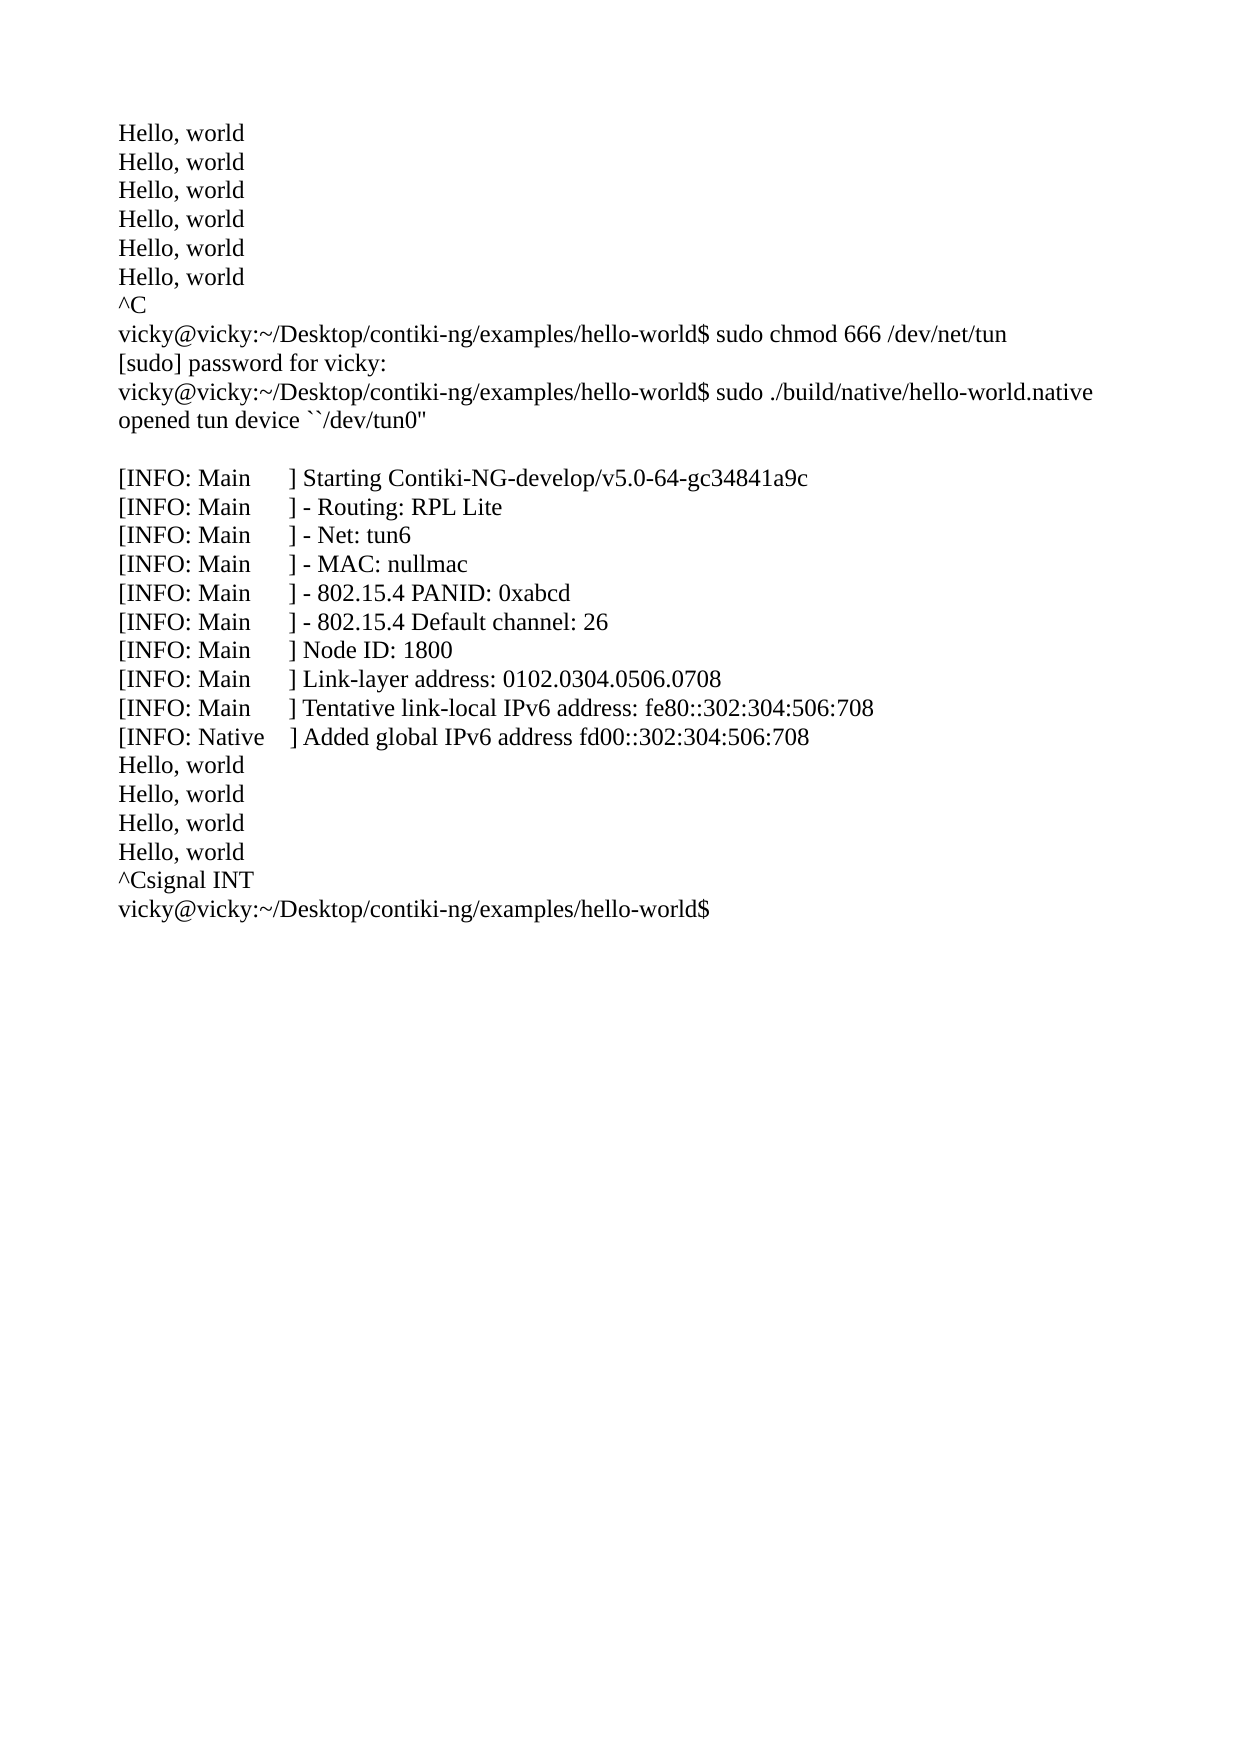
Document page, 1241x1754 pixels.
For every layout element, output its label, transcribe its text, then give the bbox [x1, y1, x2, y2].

text [INFO: Main ] Tentative link-local IPv6 address: fe80::302:304:506:708 [118, 693, 1122, 722]
text Hello, world [118, 176, 1122, 204]
text [INFO: Main ] Node ID: 1800 [118, 636, 1122, 664]
text Hello, world [118, 147, 1122, 176]
text [INFO: Main ] - 802.15.4 PANID: 0xabcd [118, 578, 1122, 607]
text Hello, world [118, 808, 1122, 837]
text Hello, world [118, 837, 1122, 866]
text [INFO: Main ] Link-layer address: 0102.0304.0506.0708 [118, 664, 1122, 693]
text [INFO: Native ] Added global IPv6 address fd00::302:304:506:708 [118, 722, 1122, 751]
text Hello, world [118, 779, 1122, 808]
text opened tun device ``/dev/tun0'' [118, 406, 1122, 434]
text Hello, world [118, 118, 1122, 147]
text Hello, world [118, 262, 1122, 291]
text ^Csignal INT [118, 866, 1122, 894]
text Hello, world [118, 204, 1122, 233]
text [INFO: Main ] - Net: tun6 [118, 521, 1122, 549]
text [INFO: Main ] - Routing: RPL Lite [118, 492, 1122, 521]
text vicky@vicky:~/Desktop/contiki-ng/examples/hello-world$ [118, 894, 1122, 923]
text Hello, world [118, 233, 1122, 262]
text [sudo] password for vicky: [118, 348, 1122, 377]
text [INFO: Main ] Starting Contiki-NG-develop/v5.0-64-gc34841a9c [118, 463, 1122, 492]
text Hello, world [118, 751, 1122, 779]
text ^C [118, 291, 1122, 319]
text vicky@vicky:~/Desktop/contiki-ng/examples/hello-world$ sudo chmod 666 /dev/net/tun [118, 319, 1122, 348]
text vicky@vicky:~/Desktop/contiki-ng/examples/hello-world$ sudo ./build/native/hello-world.native [118, 377, 1122, 406]
text [INFO: Main ] - MAC: nullmac [118, 549, 1122, 578]
text [INFO: Main ] - 802.15.4 Default channel: 26 [118, 607, 1122, 636]
